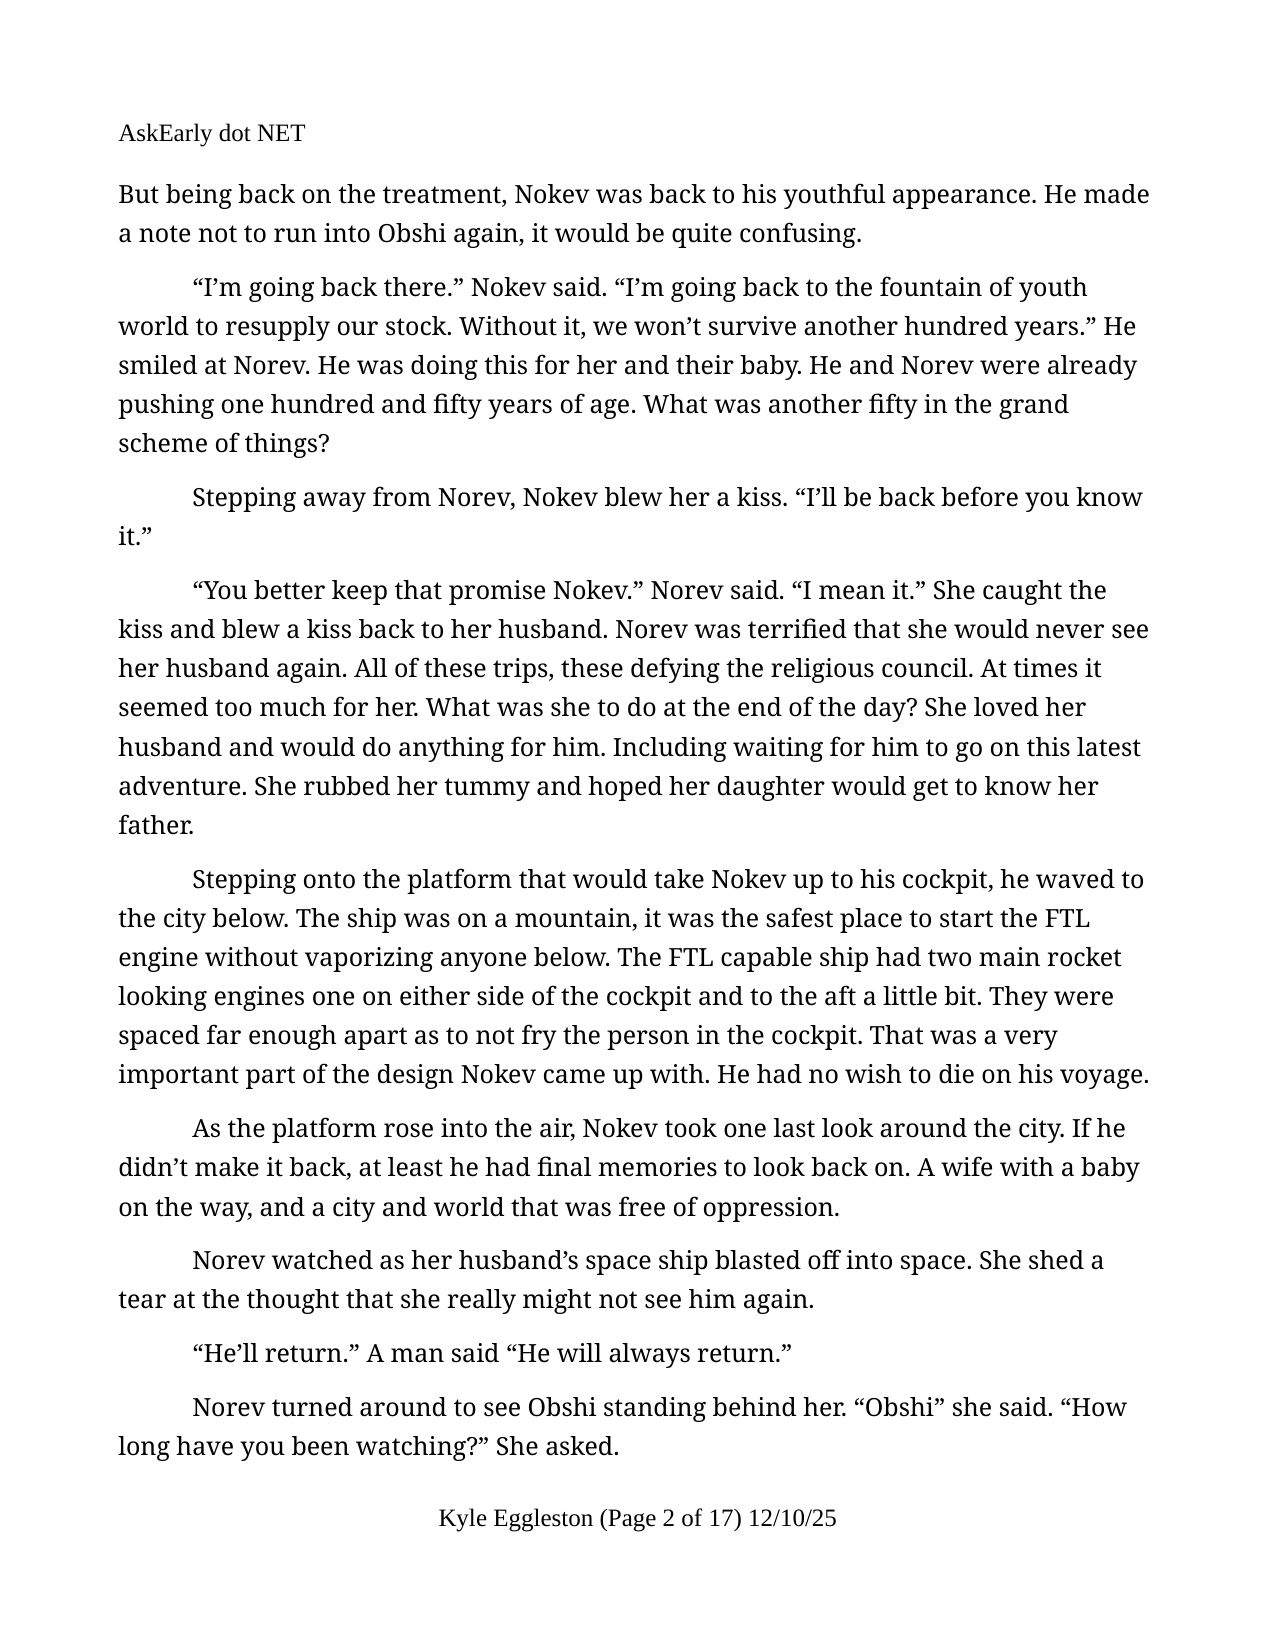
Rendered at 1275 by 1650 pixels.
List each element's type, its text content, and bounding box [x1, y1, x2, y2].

text Stepping away from Norev, Nokev blew her a kiss. “I’ll be back before you know it.” [118, 480, 1157, 553]
text “I’m going back there.” Nokev said. “I’m going back to the fountain of youth world to resupply our stock. Without it, we won’t survive another hundred years.” He smiled at Norev. He was doing this for her and their baby. He and Norev were already pushing one hundred and fifty years of age. What was another fifty in the grand scheme of things? [118, 269, 1157, 460]
text But being back on the treatment, Nokev was back to his youthful appearance. He made a note not to run into Obshi again, it would be quite confusing. [118, 176, 1157, 249]
text Stepping onto the platform that would take Nokev up to his cockpit, he waved to the city below. The ship was on a mountain, it was the safest place to start the FTL engine without vaporizing anyone below. The FTL capable ship had two main rocket looking engines one on either side of the cockpit and to the aft a little bit. They were spaced far enough apart as to not fry the person in the cockpit. That was a very important part of the design Nokev came up with. He had no wish to die on his voyage. [118, 861, 1157, 1091]
text “He’ll return.” A man said “He will always return.” [118, 1336, 1157, 1370]
text As the platform rose into the air, Nokev took one last look around the city. If he didn’t make it back, at least he had final memories to look back on. A wife with a baby on the way, and a city and world that was free of oppression. [118, 1111, 1157, 1223]
text Norev watched as her husband’s space ship blasted off into space. She shed a tear at the thought that she really might not see him again. [118, 1243, 1157, 1316]
text “You better keep that promise Nokev.” Norev said. “I mean it.” She caught the kiss and blew a kiss back to her husband. Norev was terrified that she would never see her husband again. All of these trips, these defying the religious council. At times it seemed too much for her. What was she to do at the end of the day? She loved her husband and would do anything for him. Including waiting for him to go on this latest adventure. She rubbed her tummy and hoped her daughter would get to know her father. [118, 573, 1157, 842]
text Norev turned around to see Obshi standing behind her. “Obshi” she said. “How long have you been watching?” She asked. [118, 1390, 1157, 1463]
